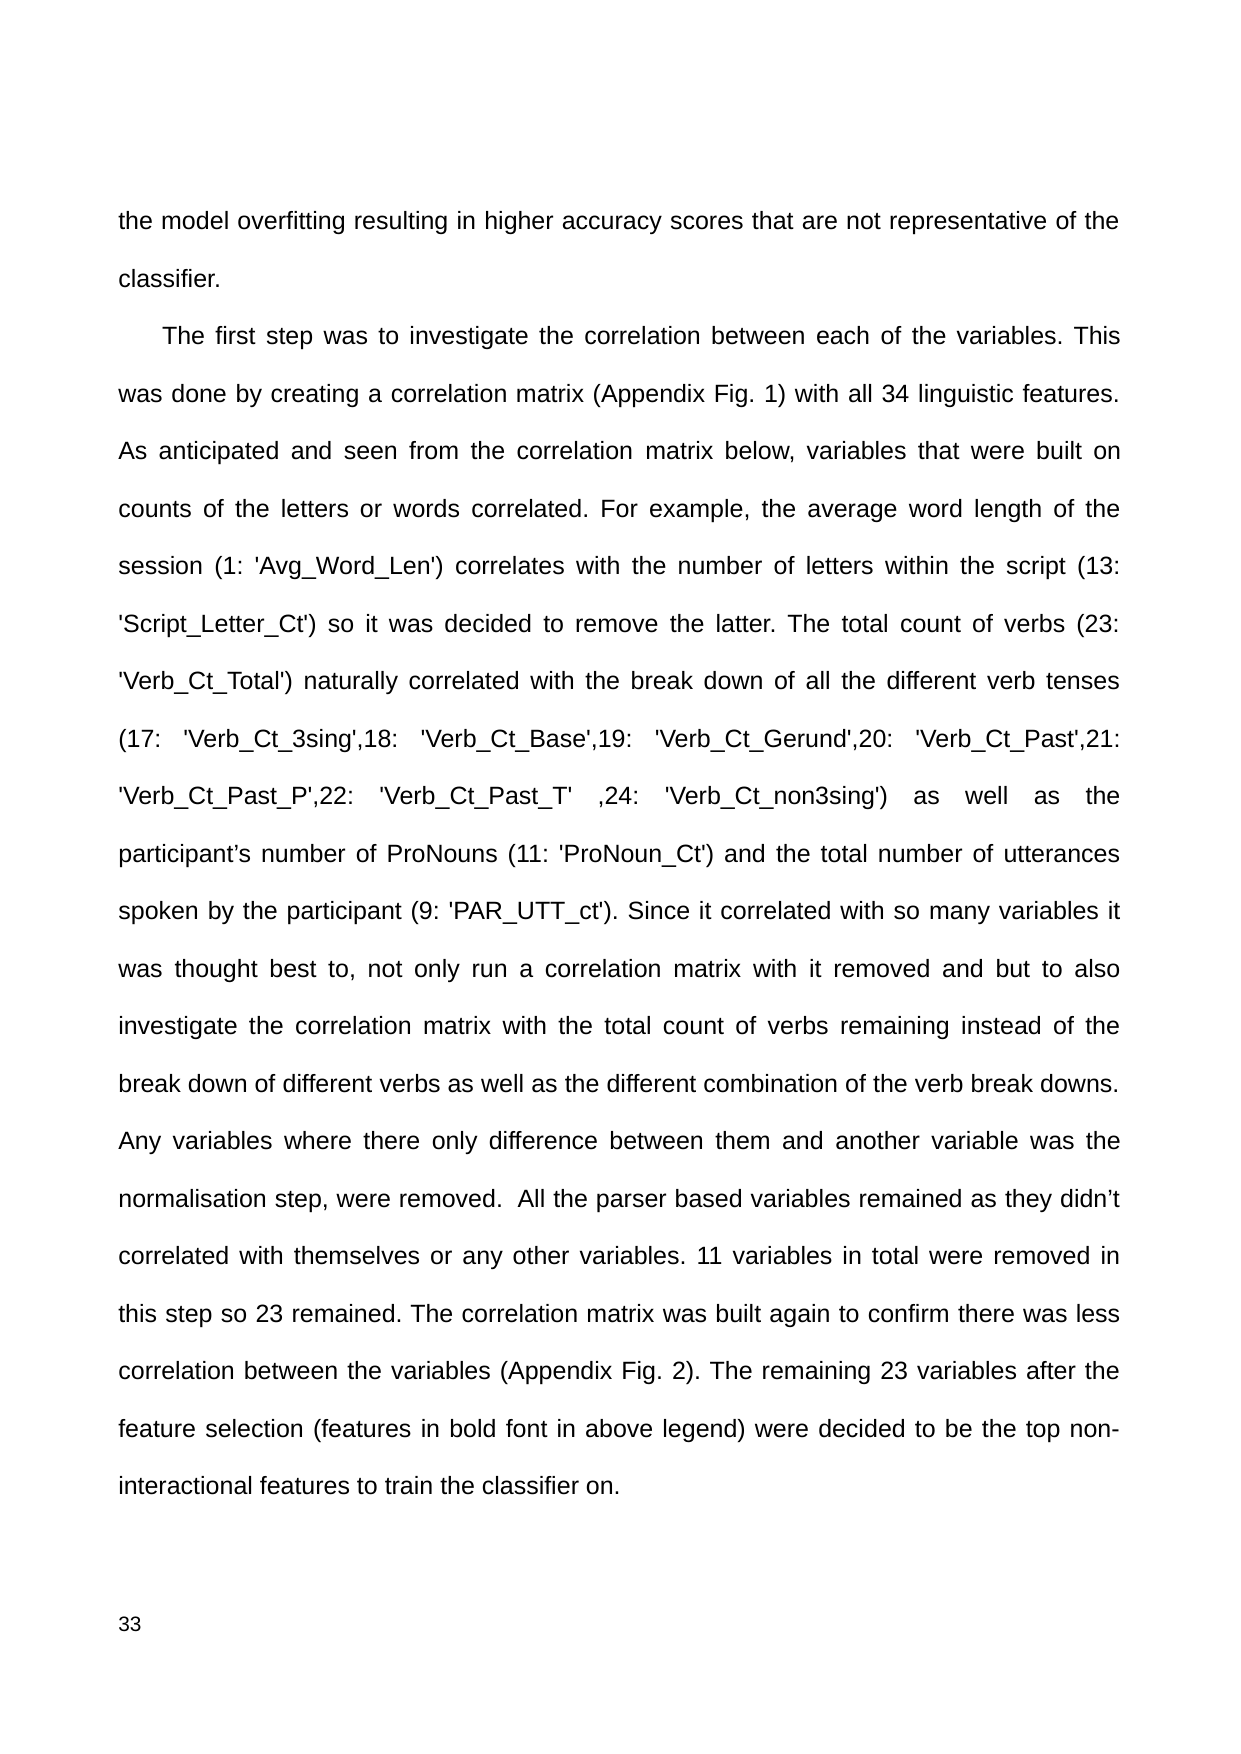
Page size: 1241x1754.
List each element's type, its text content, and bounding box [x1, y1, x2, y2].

text The first step was to investigate the correlation between each of the variables. This was done by creating a correlation matrix (Appendix Fig. 1) with all 34 linguistic features. As anticipated and seen from the correlation matrix below, variables that were built on counts of the letters or words correlated. For example, the average word length of the session (1: 'Avg_Word_Len') correlates with the number of letters within the script (13: 'Script_Letter_Ct') so it was decided to remove the latter. The total count of verbs (23: 'Verb_Ct_Total') naturally correlated with the break down of all the different verb tenses (17: 'Verb_Ct_3sing',18: 'Verb_Ct_Base',19: 'Verb_Ct_Gerund',20: 'Verb_Ct_Past',21: 'Verb_Ct_Past_P',22: 'Verb_Ct_Past_T' ,24: 'Verb_Ct_non3sing') as well as the participant’s number of ProNouns (11: 'ProNoun_Ct') and the total number of utterances spoken by the participant (9: 'PAR_UTT_ct'). Since it correlated with so many variables it was thought best to, not only run a correlation matrix with it removed and but to also investigate the correlation matrix with the total count of verbs remaining instead of the break down of different verbs as well as the different combination of the verb break downs. Any variables where there only difference between them and another variable was the normalisation step, were removed. All the parser based variables remained as they didn’t correlated with themselves or any other variables. 11 variables in total were removed in this step so 23 remained. The correlation matrix was built again to confirm there was less correlation between the variables (Appendix Fig. 2). The remaining 23 variables after the feature selection (features in bold font in above legend) were decided to be the top non-interactional features to train the classifier on. [118, 321, 1122, 1500]
text the model overfitting resulting in higher accuracy scores that are not representative of the classifier. [118, 206, 1122, 292]
